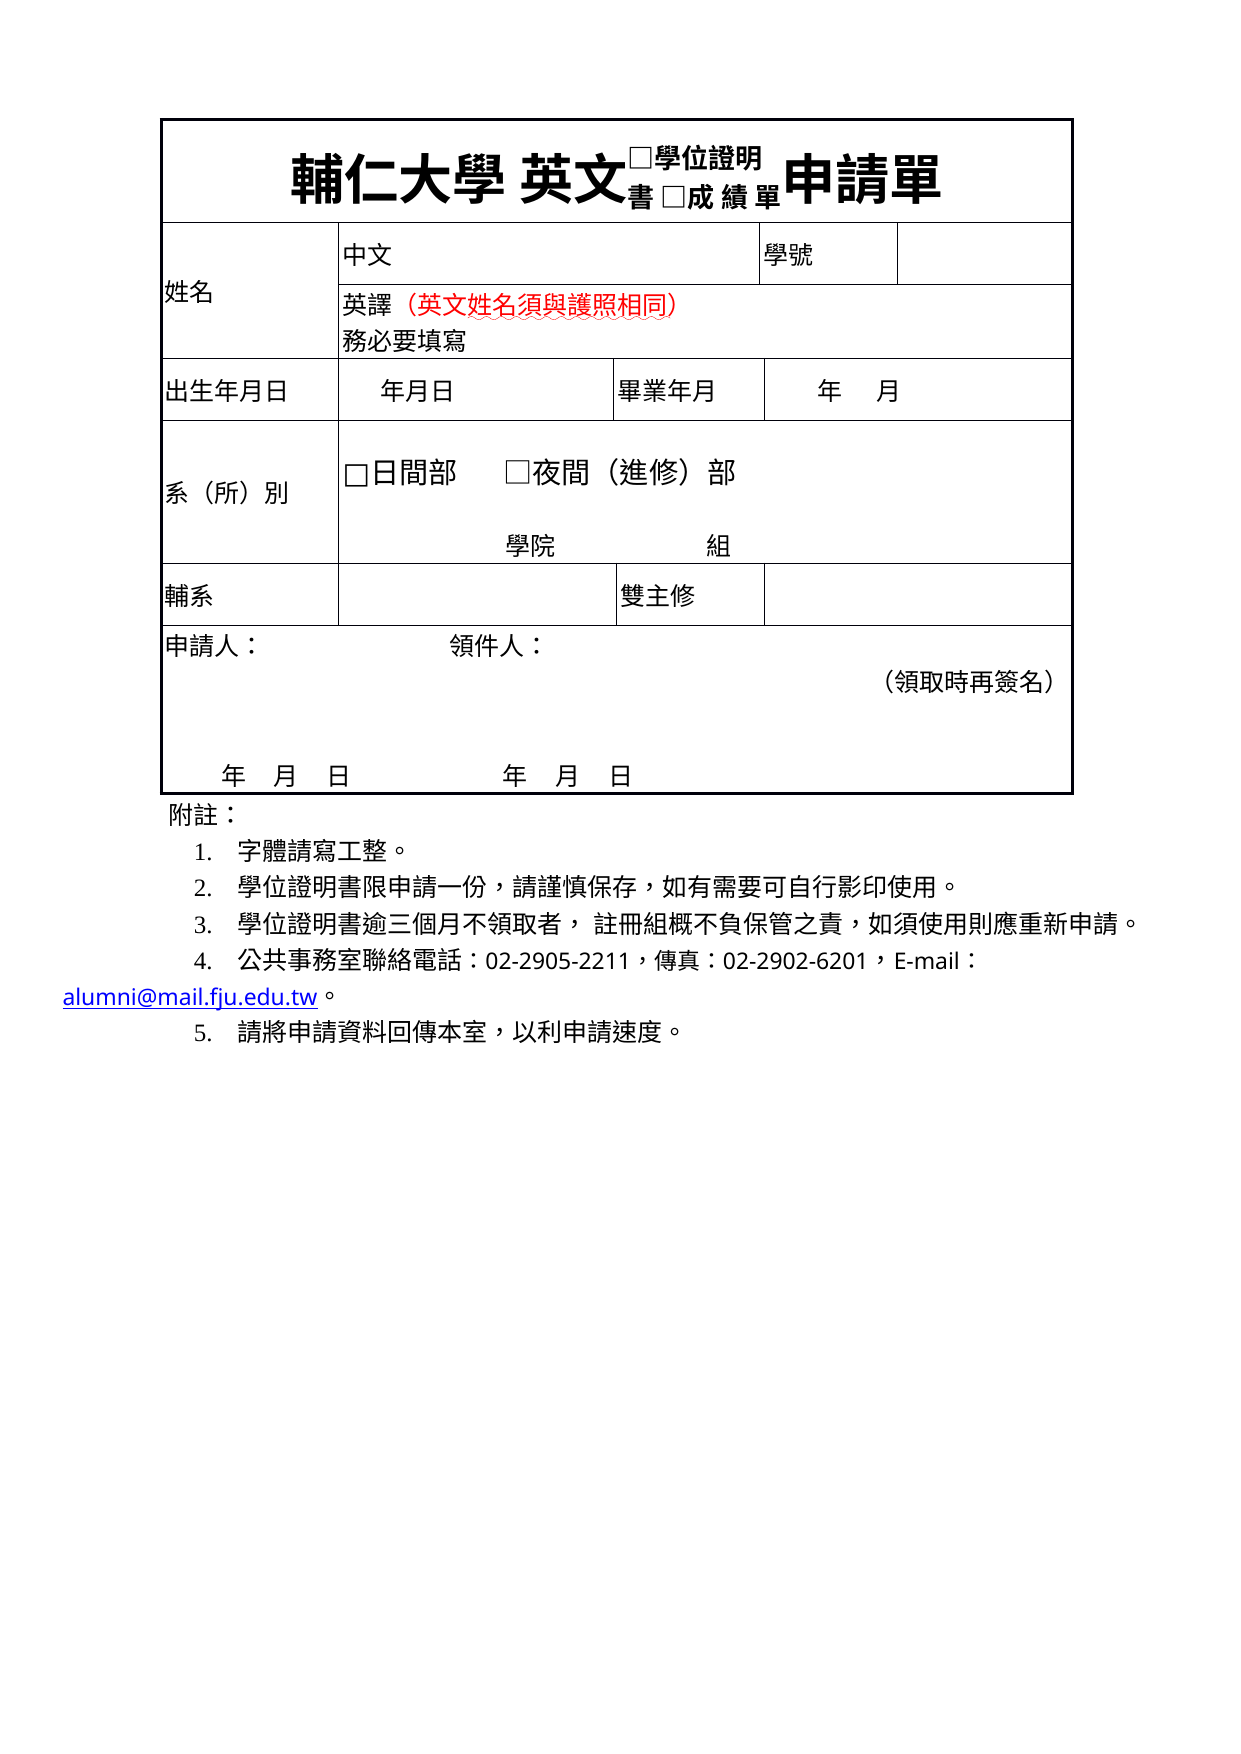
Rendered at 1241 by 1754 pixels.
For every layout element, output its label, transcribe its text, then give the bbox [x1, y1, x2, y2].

table_cell 輔系 [163, 564, 338, 625]
list 字體請寫工整。 [62, 832, 1165, 868]
table_cell 出生年月日 [163, 359, 338, 420]
table_cell [339, 564, 616, 625]
table_cell 姓名 [163, 223, 338, 358]
table_cell 畢業年月 [614, 359, 764, 420]
table_cell 英譯（英文姓名須與護照相同） 務必要填寫 [339, 285, 1071, 358]
table_cell 中文 [339, 223, 759, 284]
table_cell 年 月 [765, 359, 1071, 420]
list 請將申請資料回傳本室，以利申請速度。 [62, 1013, 1165, 1049]
list 學位證明書逾三個月不領取者， 註冊組概不負保管之責，如須使用則應重新申請。 [62, 904, 1165, 940]
table_cell 申請人： 領件人： （領取時再簽名） 年 月 日 年 月 日 [163, 626, 1071, 792]
table_header 輔仁大學 英文□學位證明書 □成 績 單申請單 [163, 121, 1071, 222]
list 公共事務室聯絡電話：02-2905-2211，傳真：02-2902-6201，E-mail：alumni@mail.fju.edu.tw。 [62, 940, 1165, 1013]
table_cell □日間部 □夜間（進修）部 學院 組 [339, 421, 1071, 563]
table_cell 系（所）別 [163, 421, 338, 563]
text 附註： [37, 795, 1165, 832]
table_cell [765, 564, 1071, 625]
table_cell 年月日 [339, 359, 613, 420]
table_cell [898, 223, 1071, 284]
table_cell 雙主修 [617, 564, 764, 625]
list 學位證明書限申請一份，請謹慎保存，如有需要可自行影印使用。 [62, 868, 1165, 904]
table_cell 學號 [760, 223, 897, 284]
